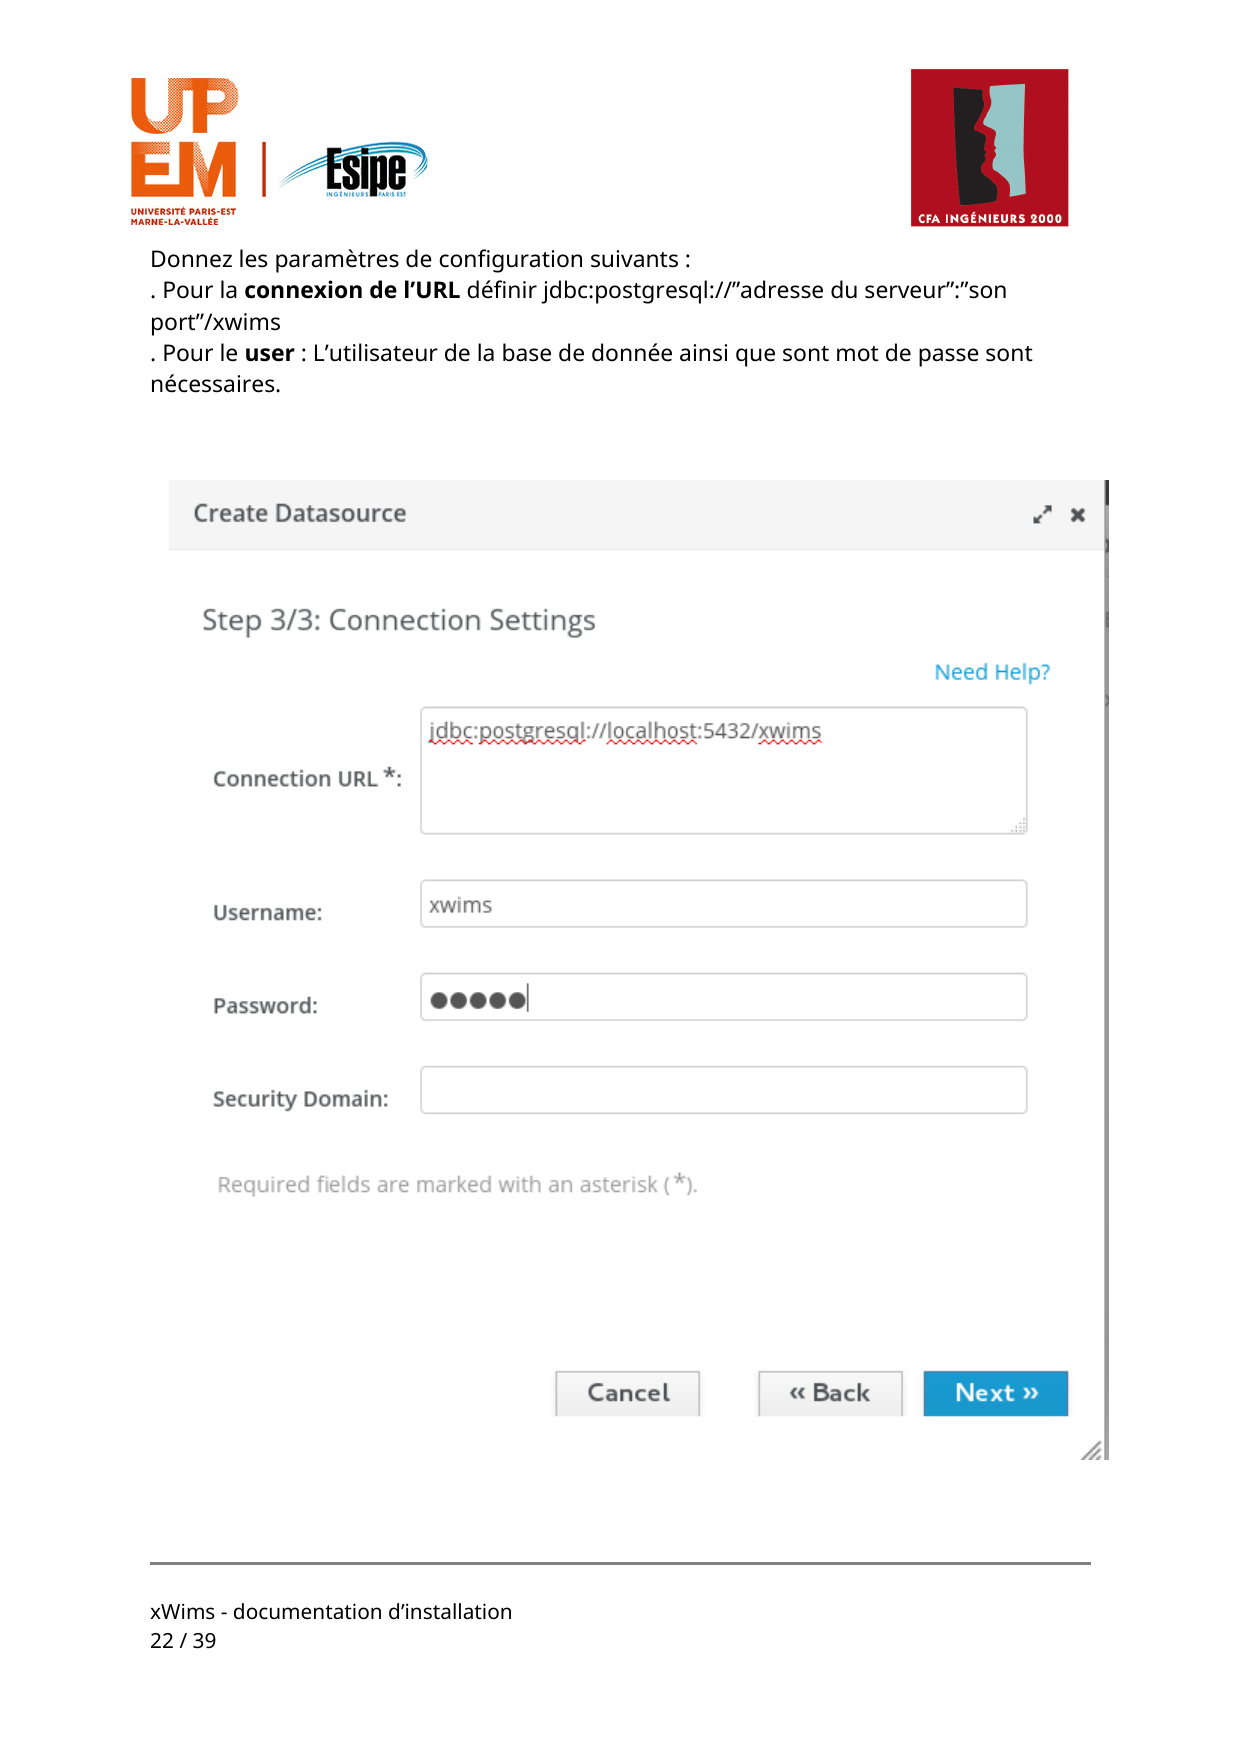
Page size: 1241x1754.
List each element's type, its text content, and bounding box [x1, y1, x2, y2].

text Donnez les paramètres de configuration suivants : [150, 150, 1091, 274]
picture [131, 78, 428, 225]
picture [907, 66, 1072, 230]
picture [168, 480, 1109, 1460]
text . Pour la connexion de l’URL définir jdbc:postgresql://”adresse du serveur”:”son port”/xwims [150, 274, 1091, 337]
text . Pour le user : L’utilisateur de la base de donnée ainsi que sont mot de passe sont nécessaires. [150, 337, 1091, 399]
